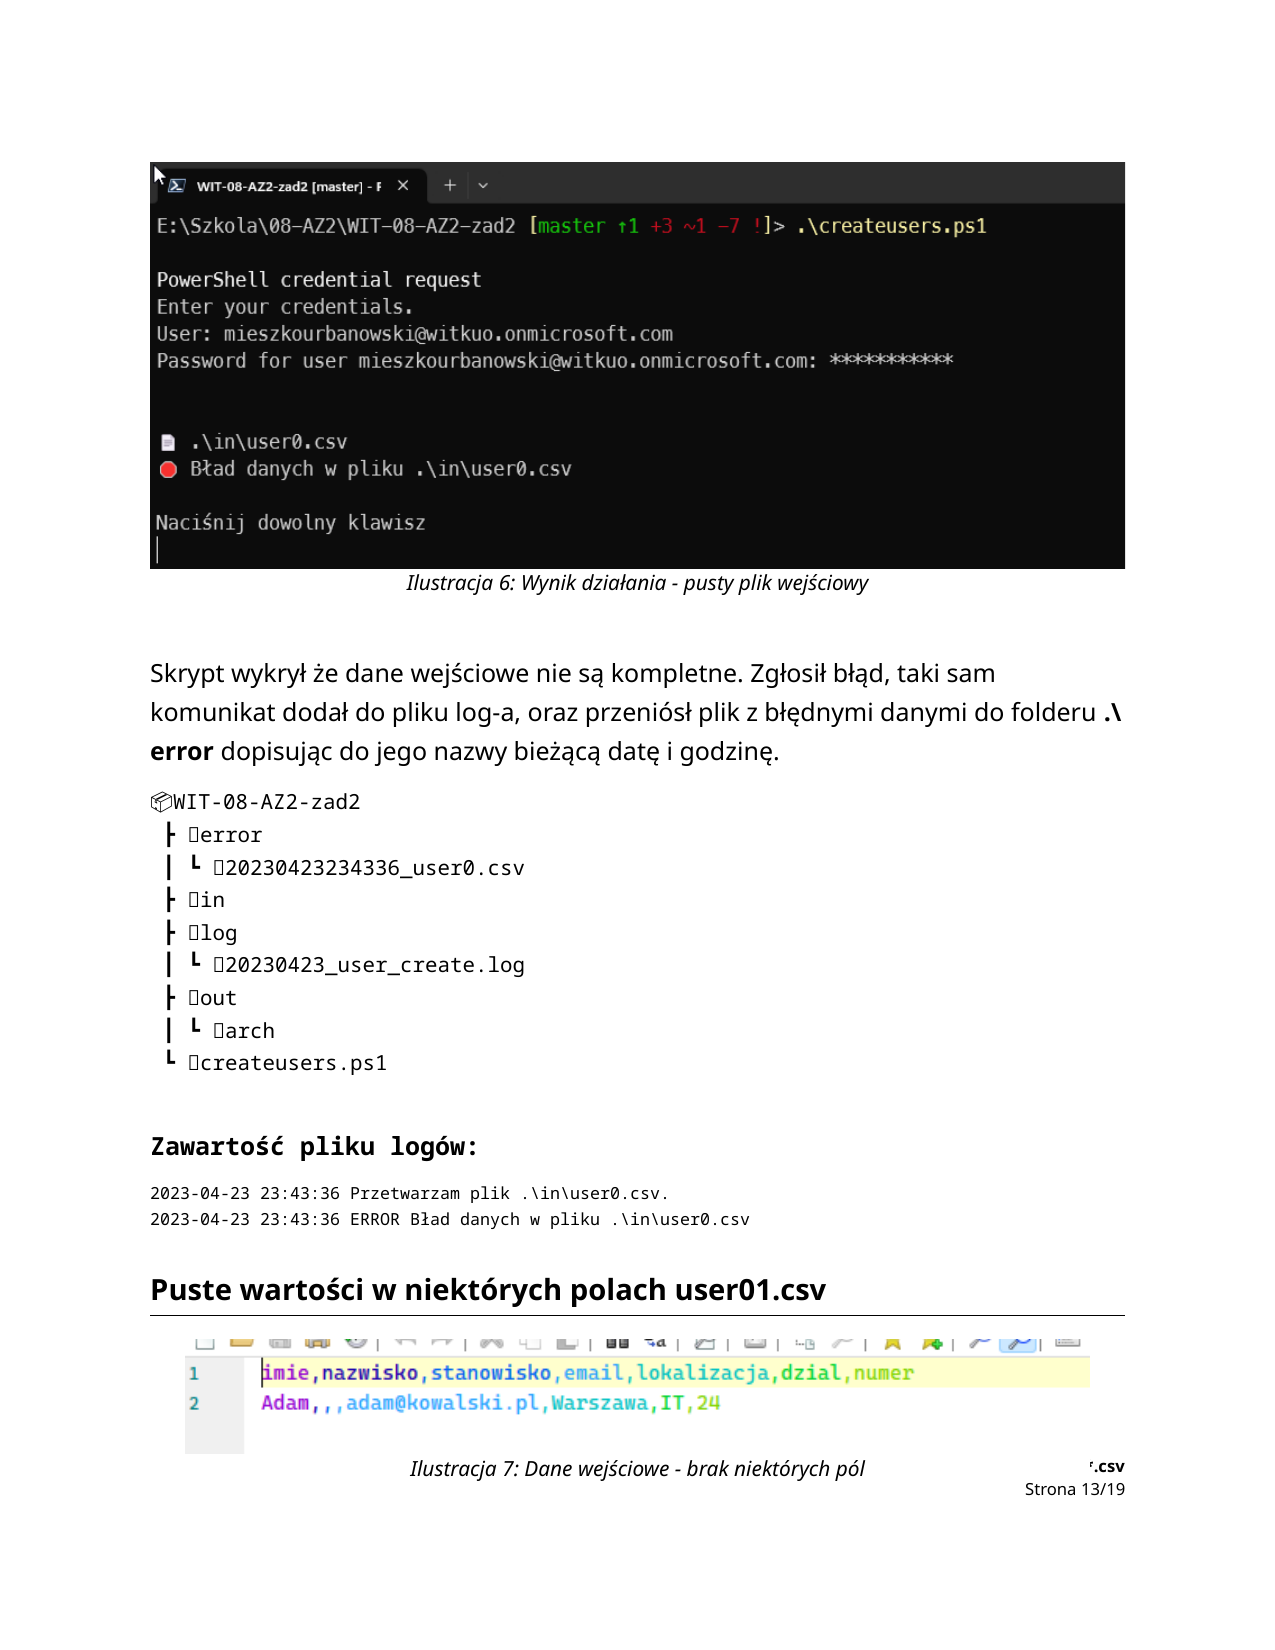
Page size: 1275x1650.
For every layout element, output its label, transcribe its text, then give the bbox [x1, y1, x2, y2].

text Ilustracja 7: Dane wejściowe - brak niektórych pól [185, 1454, 1090, 1482]
subtitle Puste wartości w niektórych polach user01.csv [150, 1263, 1125, 1315]
text 📦WIT-08-AZ2-zad2 ┣ 📂error ┃ ┗ 📜20230423234336_user0.csv ┣ 📂in ┣ 📂log ┃ ┗ 📜20230423_user_create.log ┣ 📂out ┃ ┗ 📂arch ┗ 📜createusers.ps1 [150, 787, 1125, 1109]
text Ilustracja 6: Wynik działania - pusty plik wejściowy [150, 569, 1125, 597]
picture [150, 162, 1125, 569]
text 2023-04-23 23:43:36 Przetwarzam plik .\in\user0.csv. 2023-04-23 23:43:36 ERROR Bład danych w pliku .\in\user0.csv [150, 1182, 1125, 1231]
text Skrypt wykrył że dane wejściowe nie są kompletne. Zgłosił błąd, taki sam komunikat dodał do pliku log-a, oraz przeniósł plik z błędnymi danymi do folderu .\error dopisując do jego nazwy bieżącą datę i godzinę. [150, 655, 1125, 768]
text Zawartość pliku logów: [150, 1128, 1125, 1162]
picture [185, 1339, 1090, 1454]
